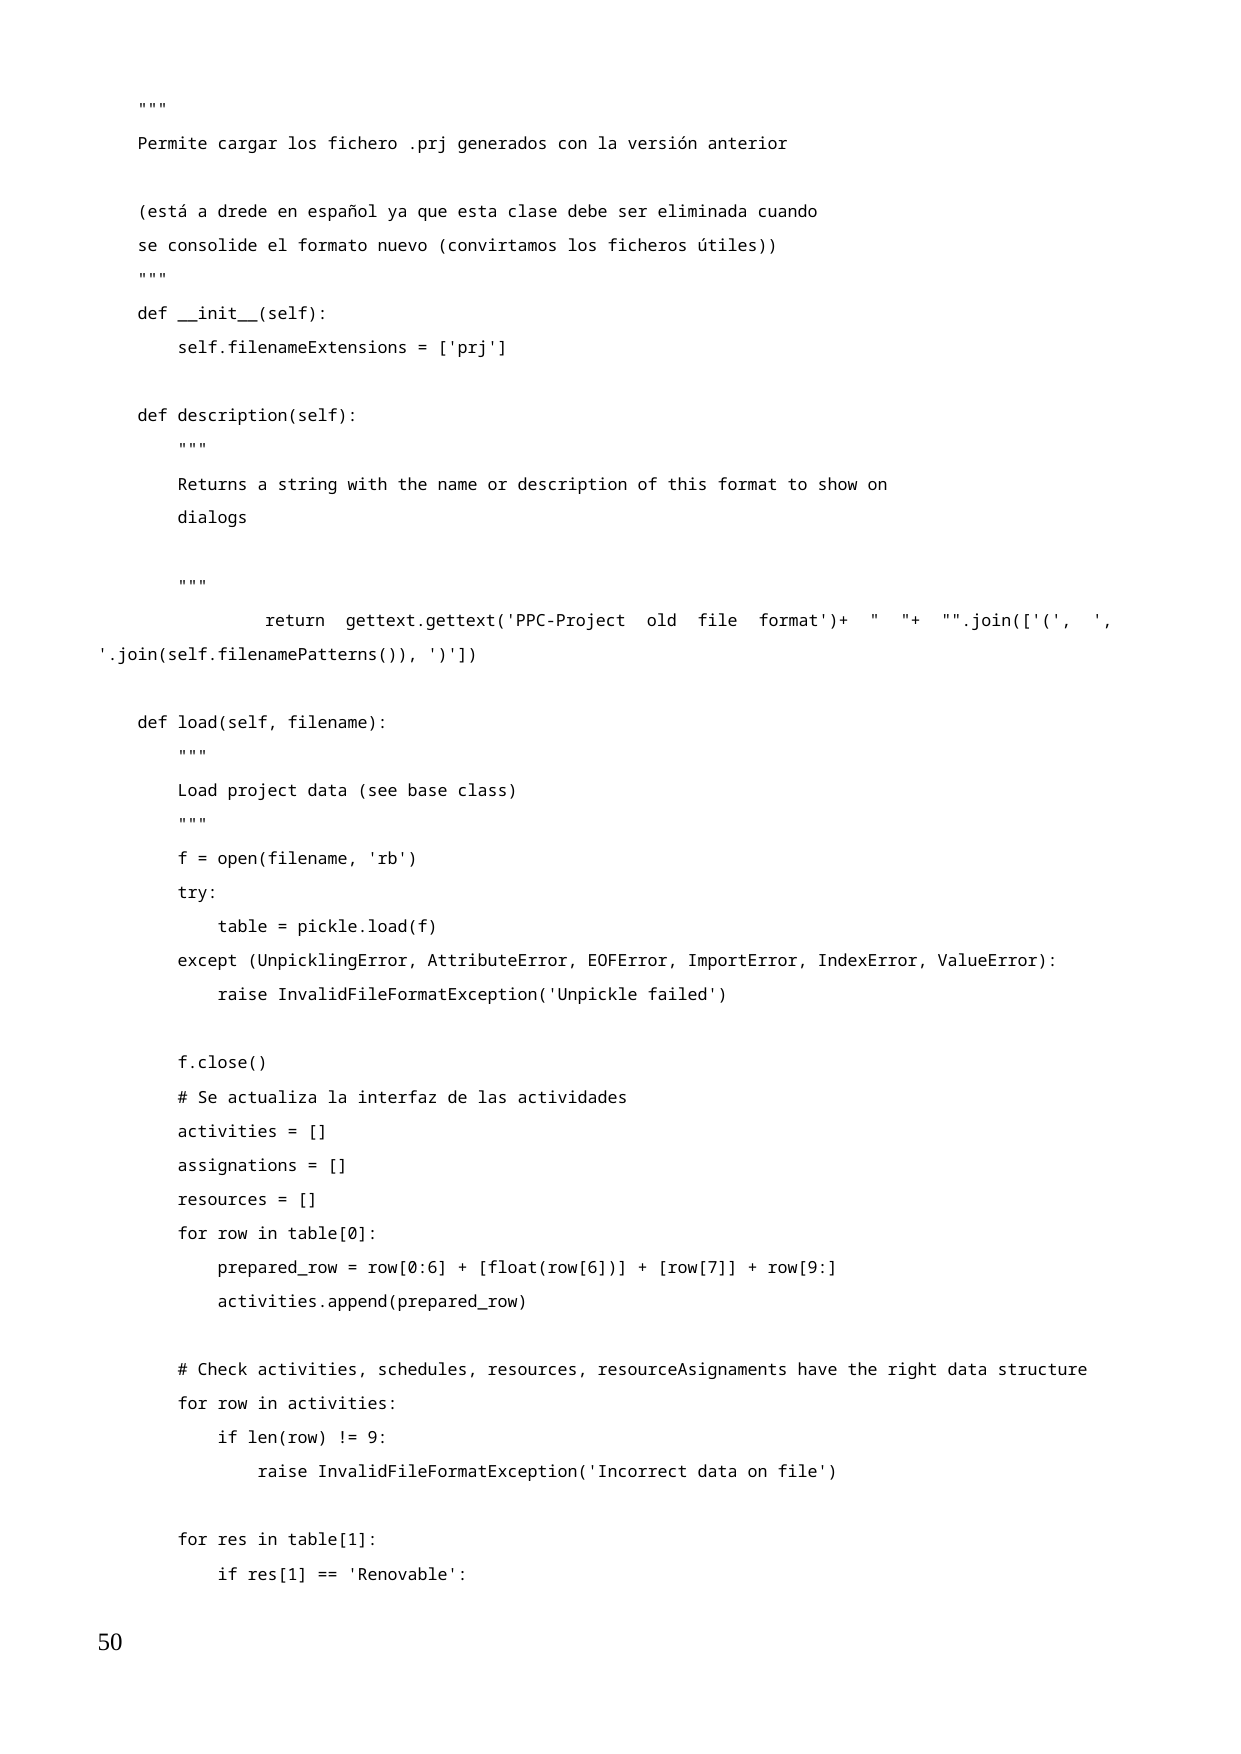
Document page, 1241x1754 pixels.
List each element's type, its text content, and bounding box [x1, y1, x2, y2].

text raise InvalidFileFormatException('Unpickle failed') [97, 983, 1113, 1006]
text if res[1] == 'Renovable': [97, 1562, 1113, 1585]
text Returns a string with the name or description of this format to show on [97, 472, 1113, 495]
text # Se actualiza la interfaz de las actividades [97, 1085, 1113, 1108]
text """ [97, 574, 1113, 597]
text def load(self, filename): [97, 711, 1113, 733]
text def __init__(self): [97, 302, 1113, 324]
text Load project data (see base class) [97, 779, 1113, 801]
text return gettext.gettext('PPC-Project old file format')+ " "+ "".join(['(', ', '.join(self.filenamePatterns()), ')']) [97, 608, 1113, 665]
text try: [97, 881, 1113, 903]
text activities = [] [97, 1119, 1113, 1142]
text for row in table[0]: [97, 1221, 1113, 1244]
text """ [97, 268, 1113, 290]
text """ [97, 438, 1113, 461]
text f = open(filename, 'rb') [97, 847, 1113, 869]
text activities.append(prepared_row) [97, 1289, 1113, 1312]
text prepared_row = row[0:6] + [float(row[6])] + [row[7]] + row[9:] [97, 1256, 1113, 1278]
text se consolide el formato nuevo (convirtamos los ficheros útiles)) [97, 234, 1113, 256]
text raise InvalidFileFormatException('Incorrect data on file') [97, 1460, 1113, 1483]
text except (UnpicklingError, AttributeError, EOFError, ImportError, IndexError, ValueError): [97, 949, 1113, 972]
text def description(self): [97, 404, 1113, 427]
text table = pickle.load(f) [97, 915, 1113, 938]
text for row in activities: [97, 1392, 1113, 1414]
text if len(row) != 9: [97, 1426, 1113, 1448]
text (está a drede en español ya que esta clase debe ser eliminada cuando [97, 199, 1113, 222]
text self.filenameExtensions = ['prj'] [97, 336, 1113, 358]
text dialogs [97, 506, 1113, 529]
text """ [97, 813, 1113, 835]
text resources = [] [97, 1187, 1113, 1210]
text Permite cargar los fichero .prj generados con la versión anterior [97, 131, 1113, 154]
text """ [97, 97, 1113, 120]
text # Check activities, schedules, resources, resourceAsignaments have the right data structure [97, 1358, 1113, 1380]
text assignations = [] [97, 1153, 1113, 1176]
text f.close() [97, 1051, 1113, 1074]
text for res in table[1]: [97, 1528, 1113, 1551]
text """ [97, 744, 1113, 767]
